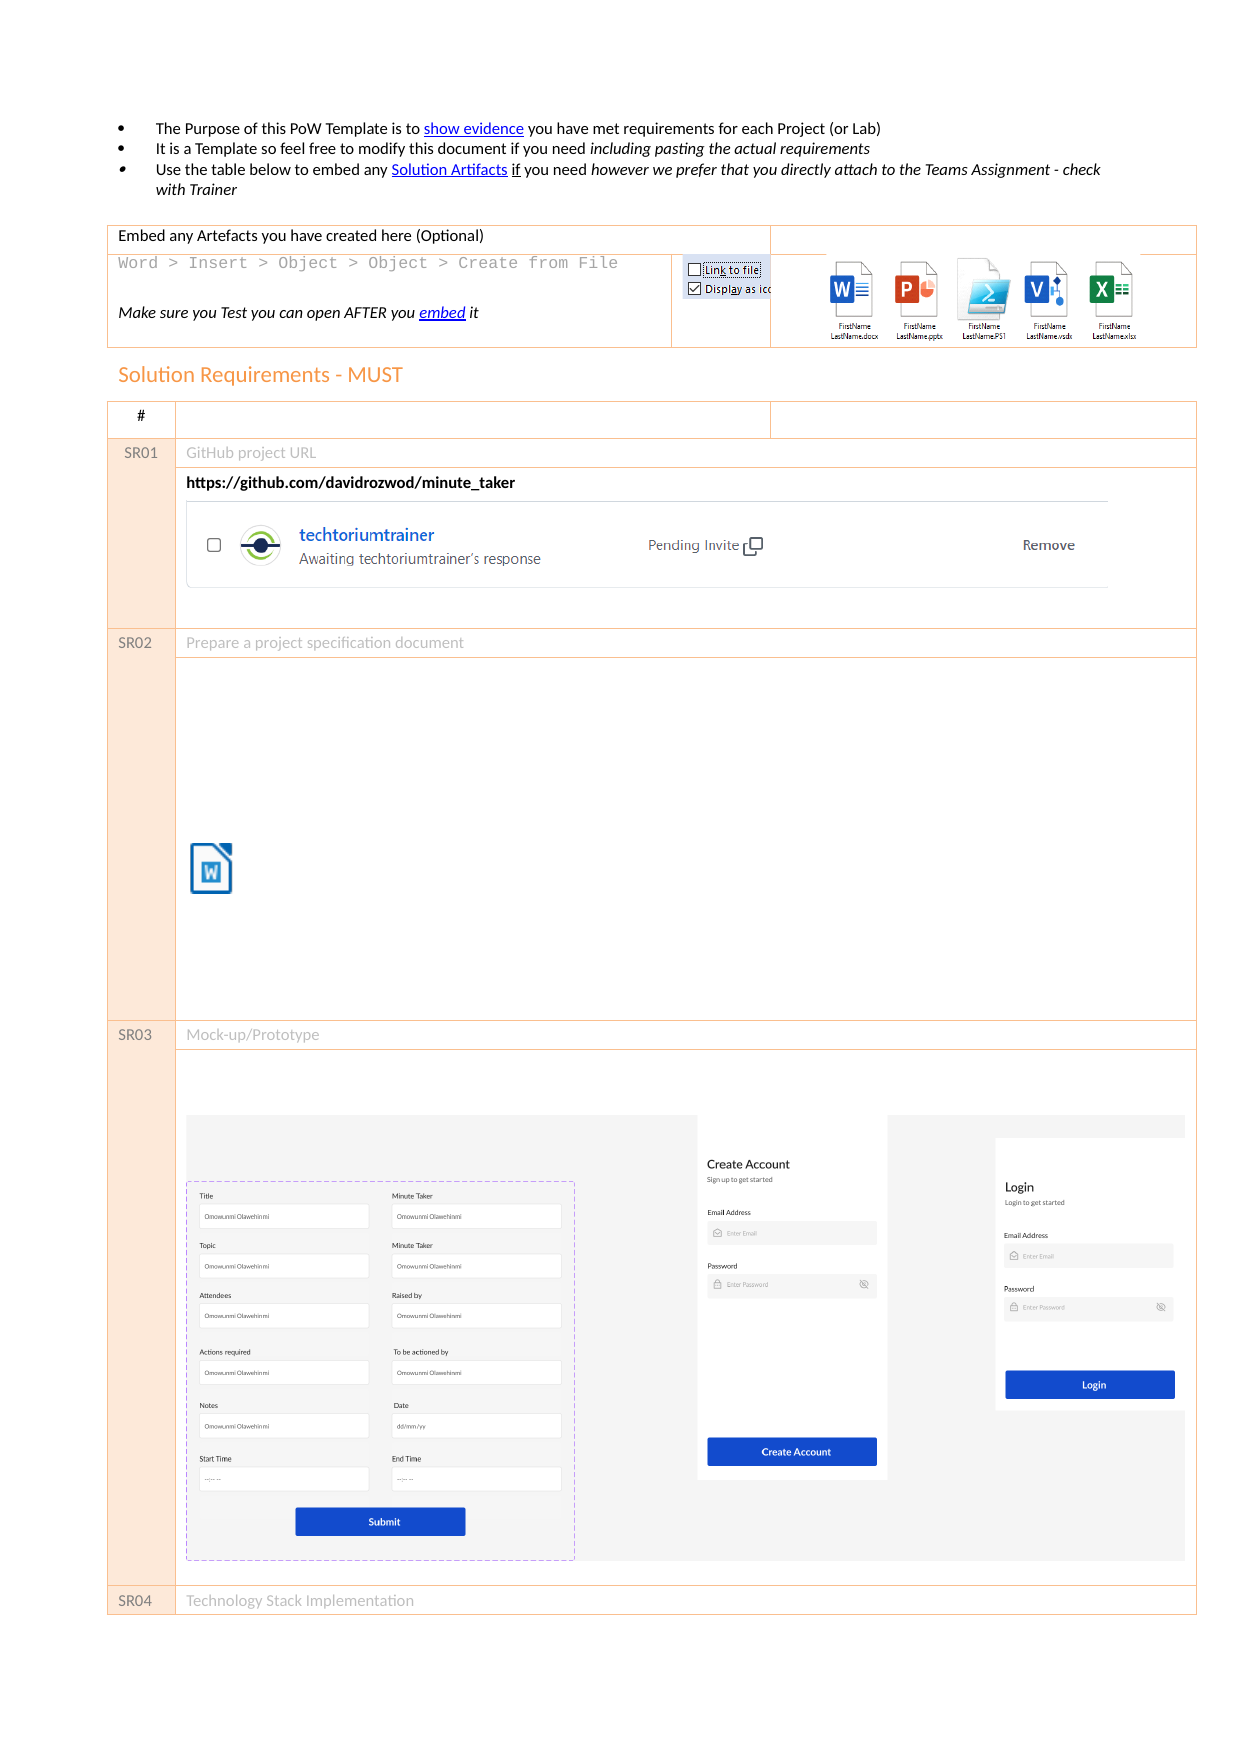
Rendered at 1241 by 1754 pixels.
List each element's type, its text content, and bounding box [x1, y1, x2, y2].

list Use the table below to embed any Solution Artifacts if you need however we prefer that you directly attach to the Teams Assignment - check with Trainer [118, 159, 1122, 199]
picture [186, 1115, 1185, 1561]
table_cell Prepare a project specification document [176, 629, 1196, 657]
table_header # [108, 402, 175, 438]
list The Purpose of this PoW Template is to show evidence you have met requirements for each Project (or Lab) [118, 118, 1122, 138]
table_header Embed any Artefacts you have created here (Optional) [108, 226, 770, 253]
table_cell https://github.com/davidrozwod/minute_taker [176, 468, 1196, 628]
text Solution Requirements - MUST [118, 360, 1122, 388]
table_header [771, 226, 1196, 253]
table_cell Technology Stack Implementation [176, 1586, 1196, 1614]
table_cell [176, 658, 1196, 1020]
table_cell [1141, 255, 1196, 347]
table_cell [176, 1050, 1196, 1585]
table_header [771, 402, 1196, 438]
table_cell SR03 [108, 1021, 175, 1585]
table_cell [771, 255, 826, 347]
table_cell SR01 [108, 439, 175, 628]
table_cell SR02 [108, 629, 175, 1020]
table_cell GitHub project URL [176, 439, 1196, 467]
table_cell [672, 255, 770, 347]
table_cell Mock-up/Prototype [176, 1021, 1196, 1049]
table_cell Word > Insert > Object > Object > Create from File Make sure you Test you can open AFTER you embed it [108, 255, 671, 347]
table_header [176, 402, 770, 438]
table_cell SR04 [108, 1586, 175, 1614]
list It is a Template so feel free to modify this document if you need including pasting the actual requirements [118, 138, 1122, 159]
